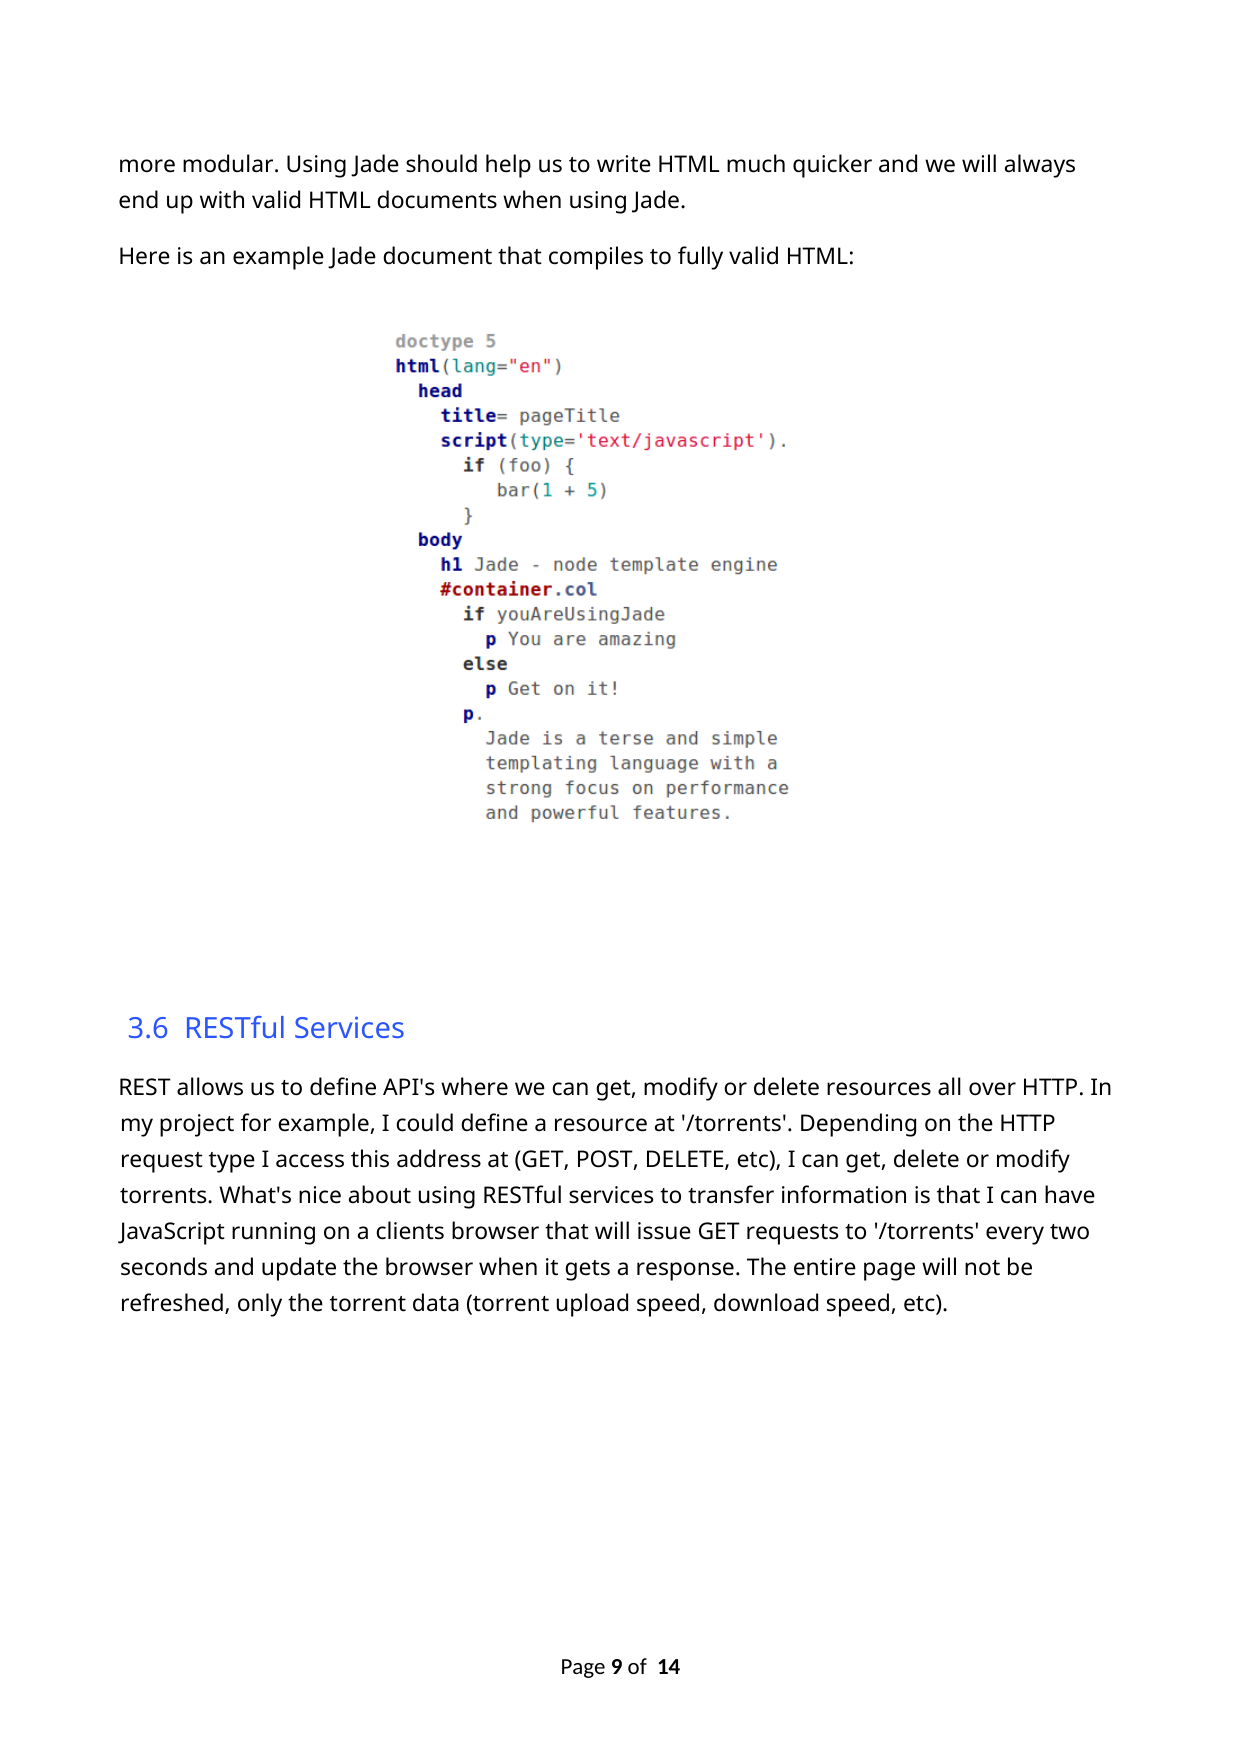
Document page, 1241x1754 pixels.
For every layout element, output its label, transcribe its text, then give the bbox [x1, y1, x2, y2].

text REST allows us to define API's where we can get, modify or delete resources all over HTTP. In my project for example, I could define a resource at '/torrents'. Depending on the HTTP request type I access this address at (GET, POST, DELETE, etc), I can get, delete or modify torrents. What's nice about using RESTful services to transfer information is that I can have JavaScript running on a clients browser that will issue GET requests to '/torrents' every two seconds and update the browser when it gets a response. The entire page will not be refreshed, only the torrent data (torrent upload speed, download speed, etc). [118, 1071, 1122, 1318]
subtitle RESTful Services [120, 1008, 1122, 1047]
text more modular. Using Jade should help us to write HTML much quicker and we will always end up with valid HTML documents when using Jade. [118, 148, 1122, 215]
picture [392, 325, 848, 828]
text Here is an example Jade document that compiles to fully valid HTML: [118, 240, 1122, 272]
